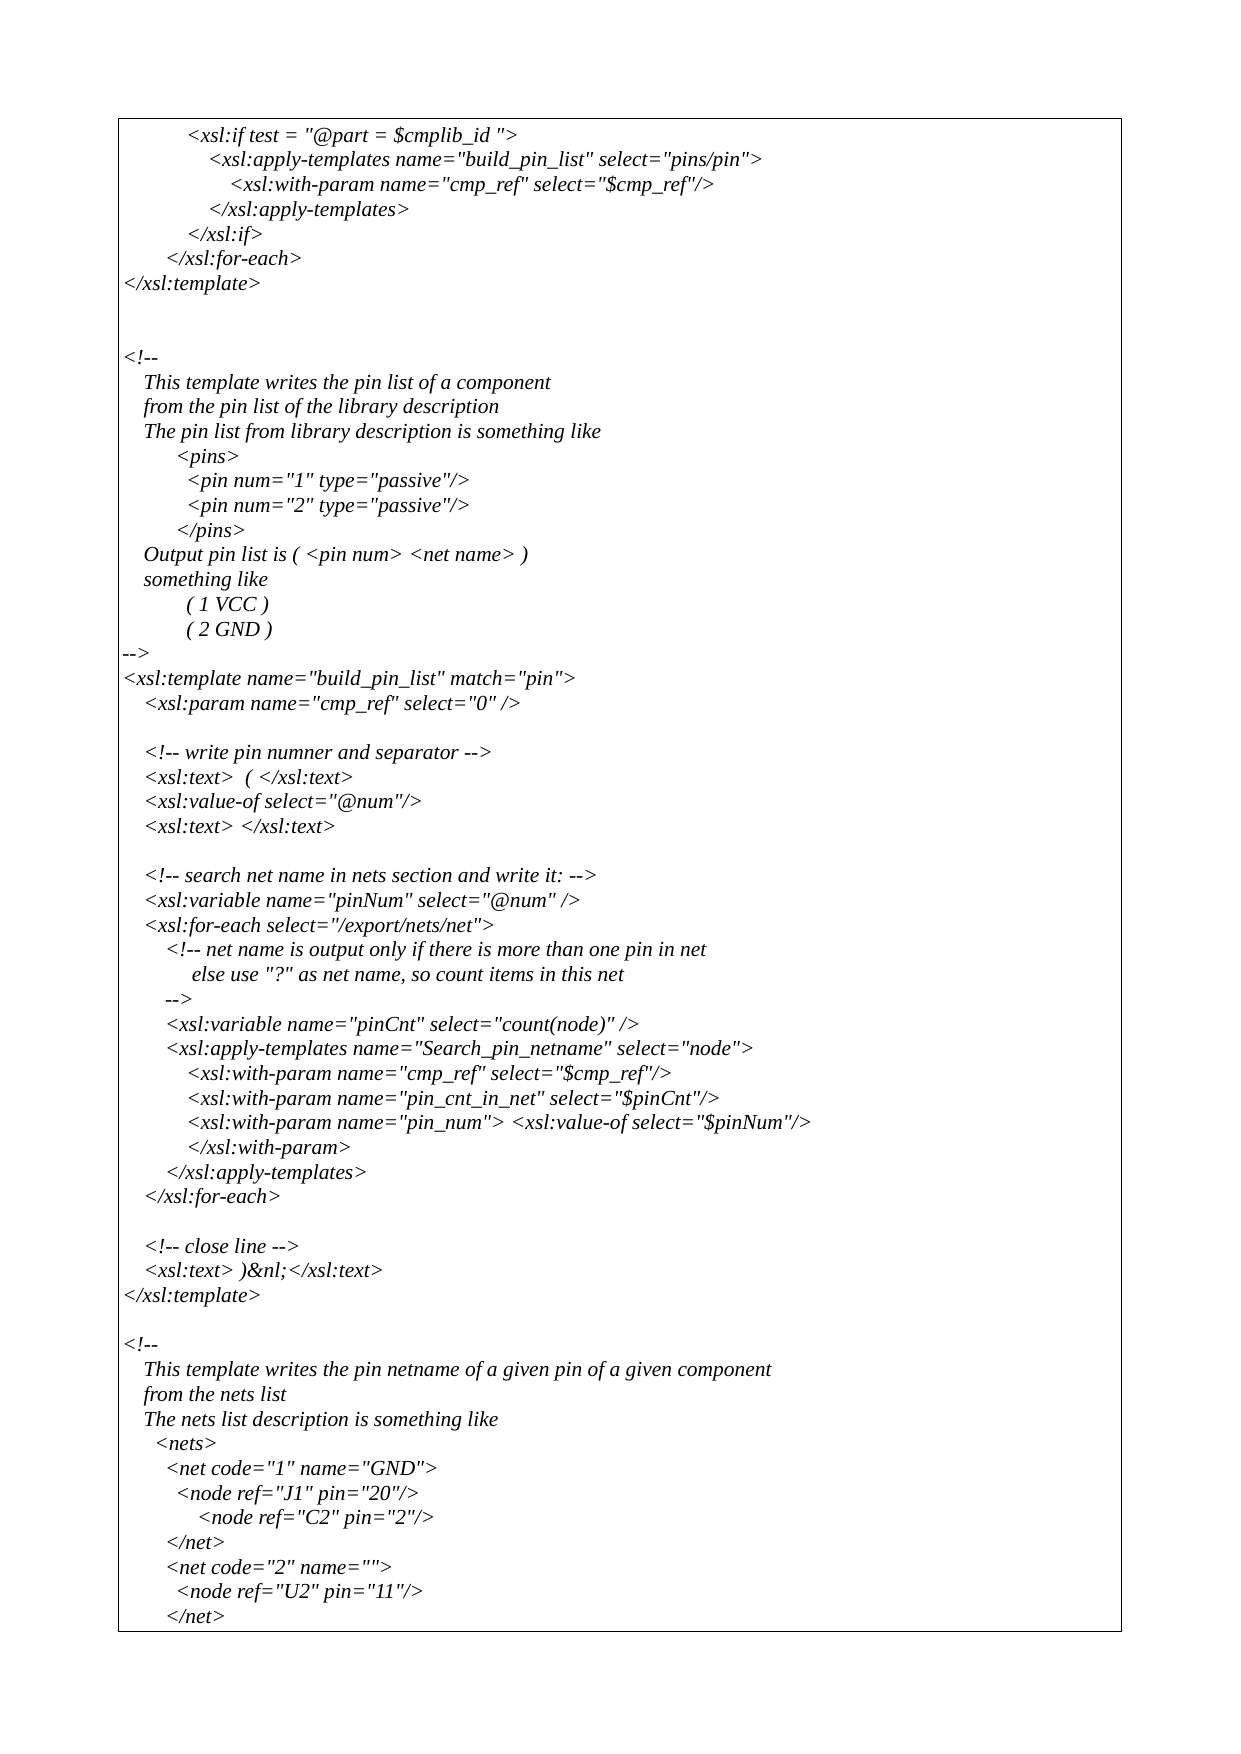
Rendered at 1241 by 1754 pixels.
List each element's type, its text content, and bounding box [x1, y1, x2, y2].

text </net> [119, 1599, 1121, 1631]
text <xsl:apply-templates name="Search_pin_netname" select="node"> [119, 1032, 1121, 1056]
text <!-- search net name in nets section and write it: --> [119, 859, 1121, 883]
text <!-- close line --> [119, 1229, 1121, 1254]
text <pin num="2" type="passive"/> [119, 488, 1121, 513]
text <pins> [119, 439, 1121, 464]
text <node ref="J1" pin="20"/> [119, 1476, 1121, 1501]
text <!-- [119, 1328, 1121, 1352]
text <xsl:variable name="pinNum" select="@num" /> [119, 883, 1121, 908]
text This template writes the pin netname of a given pin of a given component [119, 1352, 1121, 1377]
text <xsl:with-param name="cmp_ref" select="$cmp_ref"/> [119, 167, 1121, 192]
text Output pin list is ( <pin num> <net name> ) [119, 538, 1121, 562]
text The pin list from library description is something like [119, 414, 1121, 439]
text <xsl:text> ( </xsl:text> [119, 760, 1121, 785]
text <xsl:text> </xsl:text> [119, 809, 1121, 838]
text </pins> [119, 513, 1121, 538]
text <!-- write pin numner and separator --> [119, 735, 1121, 760]
text <xsl:with-param name="cmp_ref" select="$cmp_ref"/> [119, 1056, 1121, 1081]
text <xsl:if test = "@part = $cmplib_id "> [119, 119, 1121, 143]
text something like [119, 562, 1121, 587]
text from the pin list of the library description [119, 390, 1121, 414]
text --> [119, 637, 1121, 661]
text --> [119, 982, 1121, 1007]
text <xsl:template name="build_pin_list" match="pin"> [119, 661, 1121, 686]
text <node ref="U2" pin="11"/> [119, 1575, 1121, 1599]
text </xsl:with-param> [119, 1130, 1121, 1155]
text ( 2 GND ) [119, 612, 1121, 637]
text <pin num="1" type="passive"/> [119, 464, 1121, 488]
text </net> [119, 1525, 1121, 1550]
text else use "?" as net name, so count items in this net [119, 957, 1121, 982]
text </xsl:for-each> [119, 1180, 1121, 1208]
text <node ref="C2" pin="2"/> [119, 1501, 1121, 1525]
text <xsl:for-each select="/export/nets/net"> [119, 908, 1121, 933]
text <net code="1" name="GND"> [119, 1451, 1121, 1476]
text <xsl:apply-templates name="build_pin_list" select="pins/pin"> [119, 143, 1121, 167]
text <xsl:with-param name="pin_cnt_in_net" select="$pinCnt"/> [119, 1081, 1121, 1106]
text <!-- [119, 340, 1121, 365]
text <xsl:variable name="pinCnt" select="count(node)" /> [119, 1007, 1121, 1032]
text <xsl:value-of select="@num"/> [119, 785, 1121, 809]
text <nets> [119, 1427, 1121, 1451]
text </xsl:template> [119, 266, 1121, 295]
text The nets list description is something like [119, 1402, 1121, 1427]
text </xsl:for-each> [119, 242, 1121, 266]
text </xsl:if> [119, 217, 1121, 242]
text This template writes the pin list of a component [119, 365, 1121, 390]
text </xsl:apply-templates> [119, 1155, 1121, 1180]
text </xsl:apply-templates> [119, 192, 1121, 217]
text <xsl:with-param name="pin_num"> <xsl:value-of select="$pinNum"/> [119, 1106, 1121, 1130]
text <xsl:text> )&nl;</xsl:text> [119, 1254, 1121, 1278]
text from the nets list [119, 1377, 1121, 1402]
text </xsl:template> [119, 1278, 1121, 1307]
text <net code="2" name=""> [119, 1550, 1121, 1575]
text <xsl:param name="cmp_ref" select="0" /> [119, 686, 1121, 714]
text <!-- net name is output only if there is more than one pin in net [119, 933, 1121, 957]
text ( 1 VCC ) [119, 587, 1121, 612]
